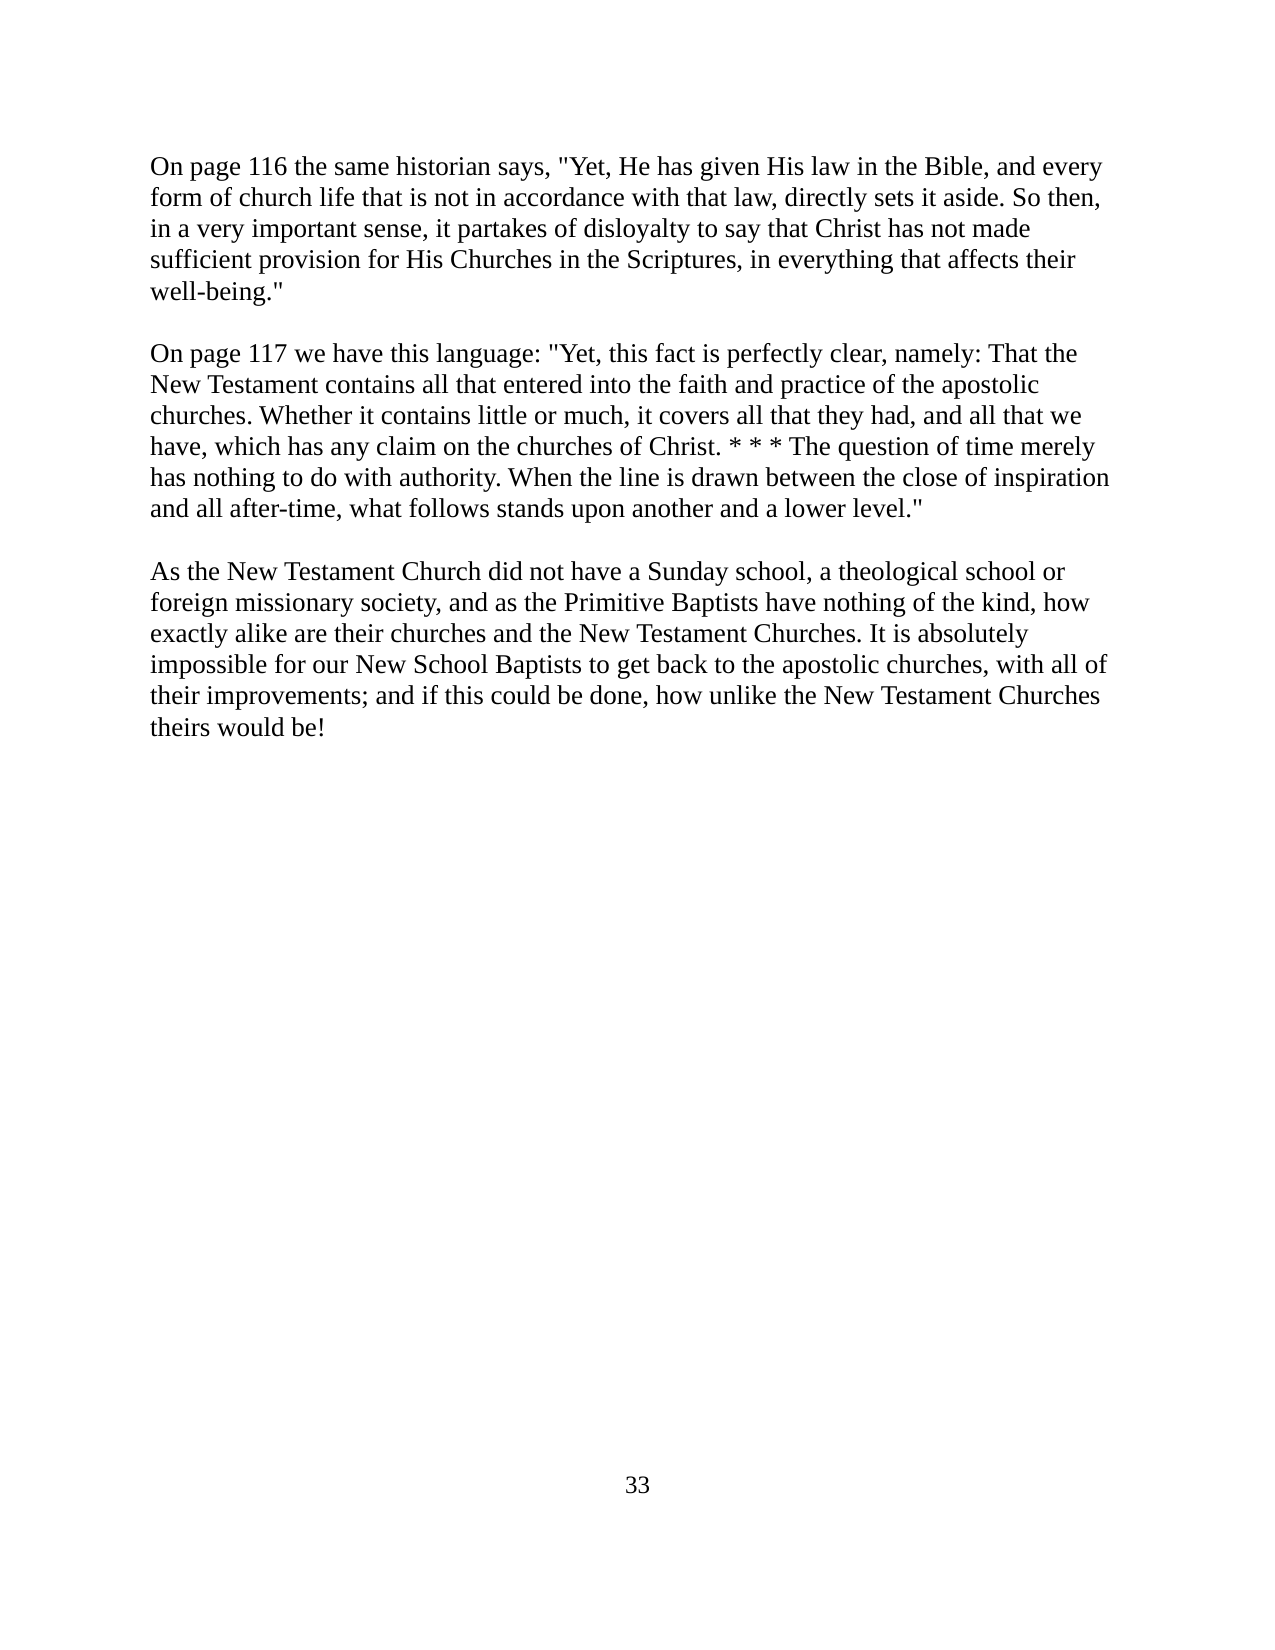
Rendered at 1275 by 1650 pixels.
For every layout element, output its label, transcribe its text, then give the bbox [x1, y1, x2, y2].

text On page 116 the same historian says, "Yet, He has given His law in the Bible, and every form of church life that is not in accordance with that law, directly sets it aside. So then, in a very important sense, it partakes of disloyalty to say that Christ has not made sufficient provision for His Churches in the Scriptures, in everything that affects their well-being." [150, 150, 1125, 306]
text On page 117 we have this language: "Yet, this fact is perfectly clear, namely: That the New Testament contains all that entered into the faith and practice of the apostolic churches. Whether it contains little or much, it covers all that they had, and all that we have, which has any claim on the churches of Christ. * * * The question of time merely has nothing to do with authority. When the line is drawn between the close of inspiration and all after-time, what follows stands upon another and a lower level." [150, 337, 1125, 524]
text As the New Testament Church did not have a Sunday school, a theological school or foreign missionary society, and as the Primitive Baptists have nothing of the kind, how exactly alike are their churches and the New Testament Churches. It is absolutely impossible for our New School Baptists to get back to the apostolic churches, with all of their improvements; and if this could be done, how unlike the New Testament Churches theirs would be! [150, 555, 1125, 742]
